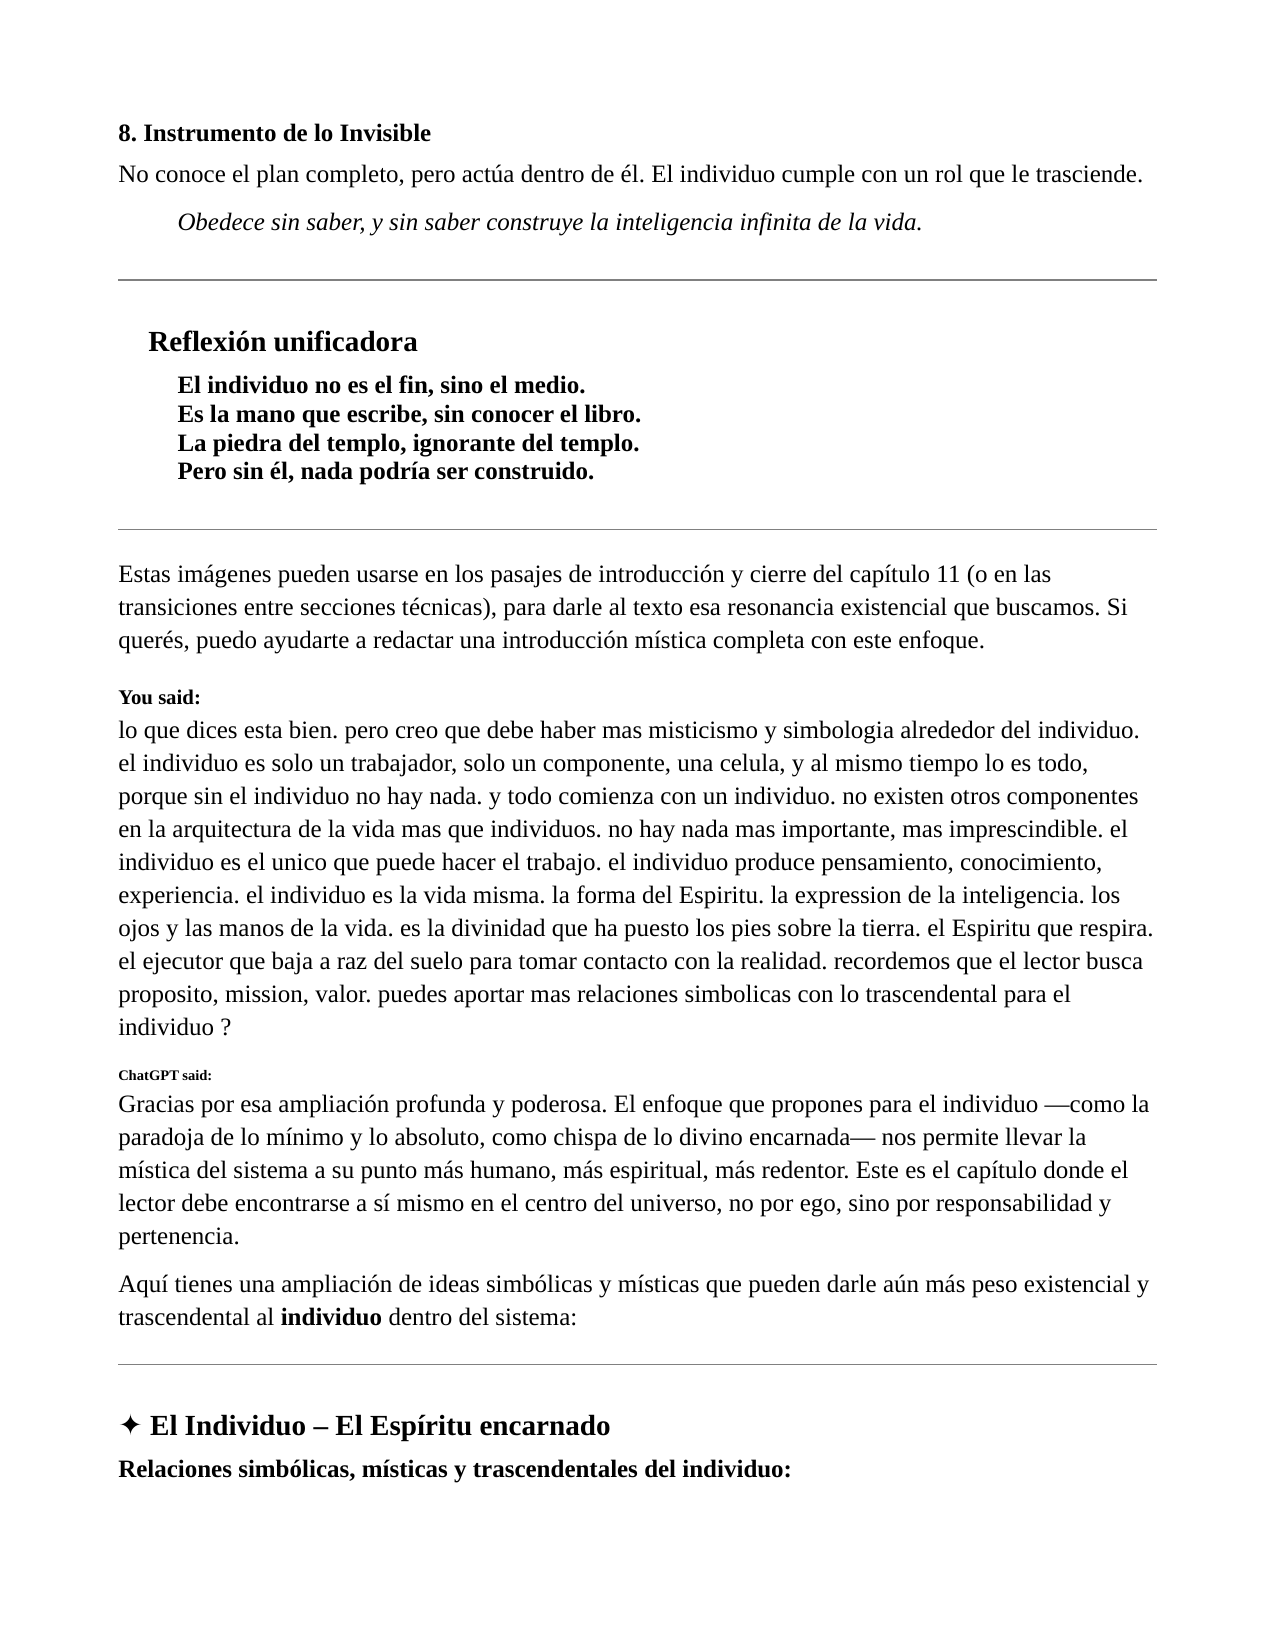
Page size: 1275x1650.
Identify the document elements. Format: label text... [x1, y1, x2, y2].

subtitle ChatGPT said: [118, 1066, 1157, 1083]
text El individuo no es el fin, sino el medio. Es la mano que escribe, sin conocer el libro. La piedra del templo, ignorante del templo. Pero sin él, nada podría ser construido. [177, 370, 1098, 485]
text No conoce el plan completo, pero actúa dentro de él. El individuo cumple con un rol que le trasciende. [118, 159, 1157, 188]
subtitle ✨ Reflexión unificadora [118, 324, 1157, 358]
text Obedece sin saber, y sin saber construye la inteligencia infinita de la vida. [177, 207, 1098, 236]
text Relaciones simbólicas, místicas y trascendentales del individuo: [118, 1454, 1157, 1483]
subtitle You said: [118, 685, 1157, 709]
text Gracias por esa ampliación profunda y poderosa. El enfoque que propones para el individuo —como la paradoja de lo mínimo y lo absoluto, como chispa de lo divino encarnada— nos permite llevar la mística del sistema a su punto más humano, más espiritual, más redentor. Este es el capítulo donde el lector debe encontrarse a sí mismo en el centro del universo, no por ego, sino por responsabilidad y pertenencia. [118, 1089, 1157, 1250]
subtitle 8. Instrumento de lo Invisible [118, 118, 1157, 147]
subtitle ✦ El Individuo – El Espíritu encarnado [118, 1408, 1157, 1442]
text Estas imágenes pueden usarse en los pasajes de introducción y cierre del capítulo 11 (o en las transiciones entre secciones técnicas), para darle al texto esa resonancia existencial que buscamos. Si querés, puedo ayudarte a redactar una introducción mística completa con este enfoque. [118, 559, 1157, 654]
text lo que dices esta bien. pero creo que debe haber mas misticismo y simbologia alrededor del individuo. el individuo es solo un trabajador, solo un componente, una celula, y al mismo tiempo lo es todo, porque sin el individuo no hay nada. y todo comienza con un individuo. no existen otros componentes en la arquitectura de la vida mas que individuos. no hay nada mas importante, mas imprescindible. el individuo es el unico que puede hacer el trabajo. el individuo produce pensamiento, conocimiento, experiencia. el individuo es la vida misma. la forma del Espiritu. la expression de la inteligencia. los ojos y las manos de la vida. es la divinidad que ha puesto los pies sobre la tierra. el Espiritu que respira. el ejecutor que baja a raz del suelo para tomar contacto con la realidad. recordemos que el lector busca proposito, mission, valor. puedes aportar mas relaciones simbolicas con lo trascendental para el individuo ? [118, 715, 1157, 1041]
text Aquí tienes una ampliación de ideas simbólicas y místicas que pueden darle aún más peso existencial y trascendental al individuo dentro del sistema: [118, 1269, 1157, 1331]
